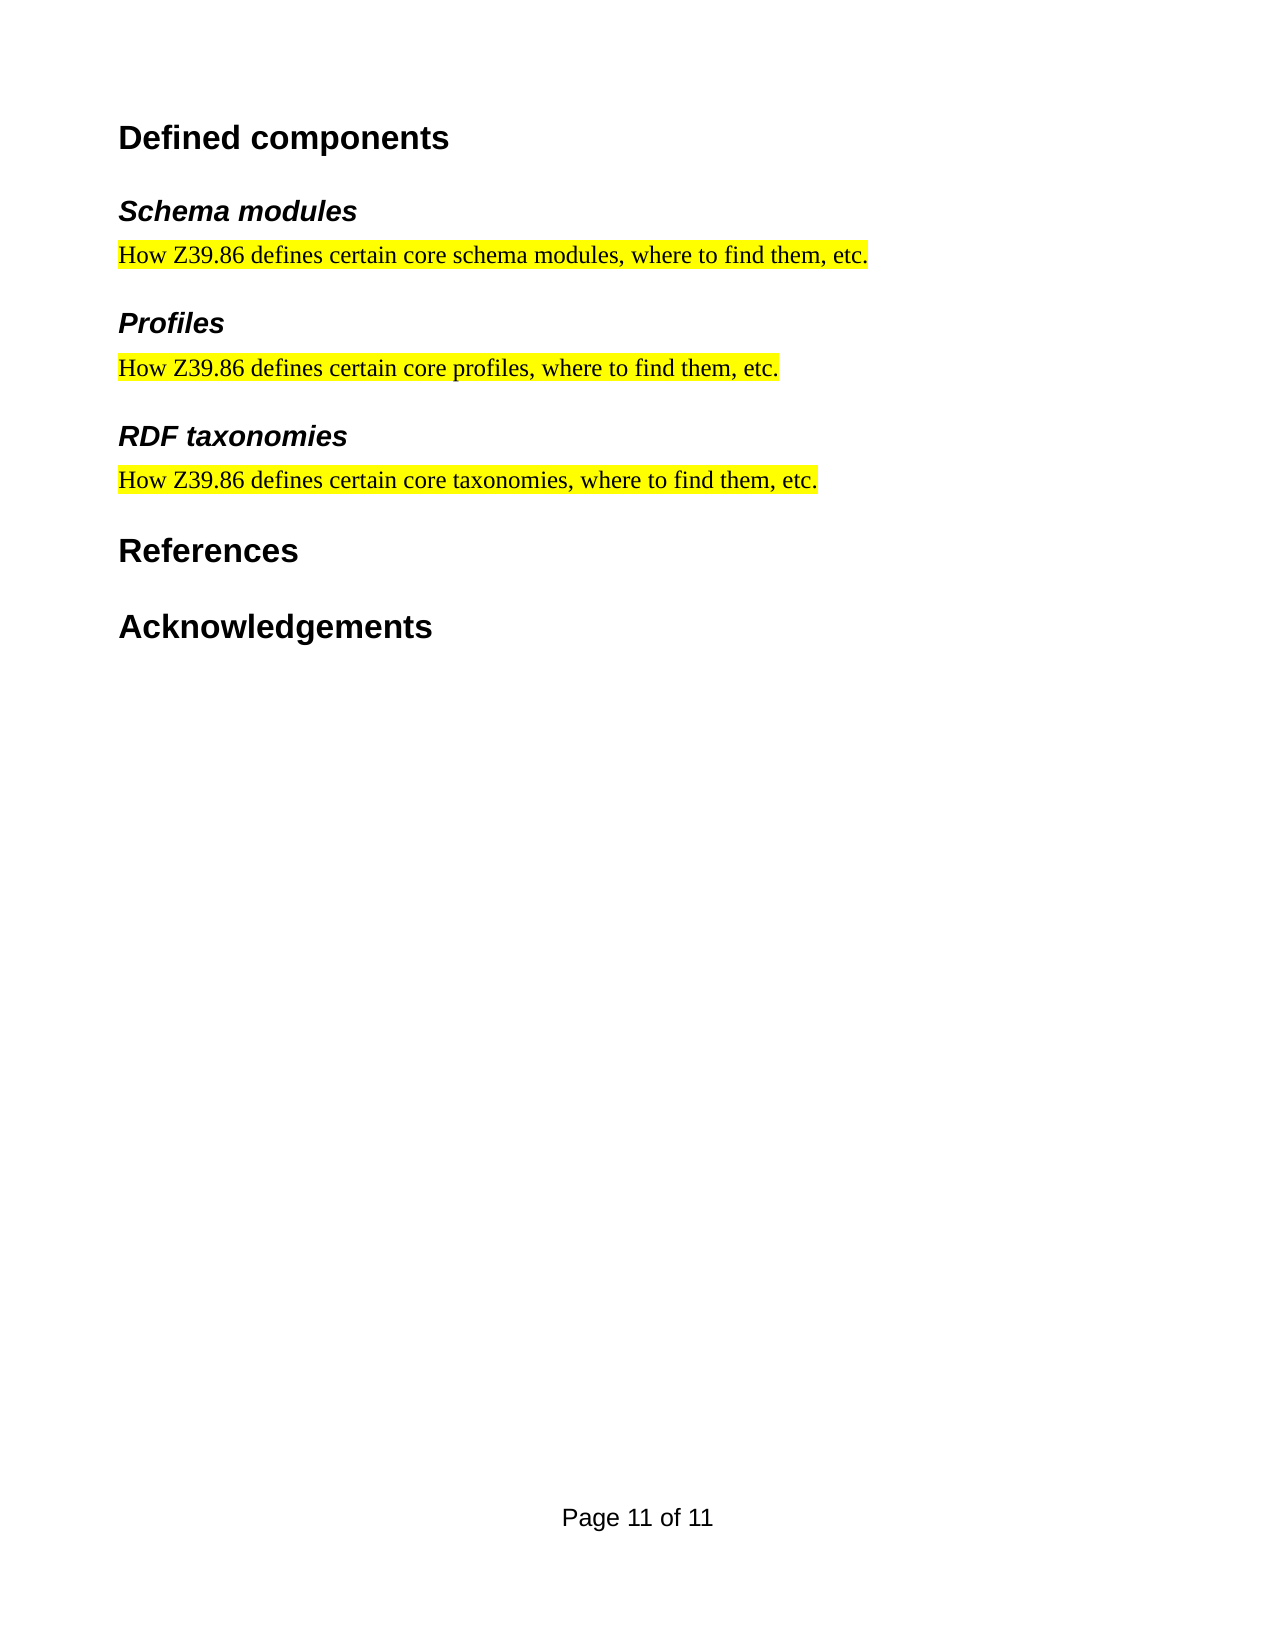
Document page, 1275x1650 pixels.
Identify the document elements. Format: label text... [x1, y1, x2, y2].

text How Z39.86 defines certain core schema modules, where to find them, etc. [868, 240, 1157, 269]
subtitle Defined components [118, 118, 1157, 157]
subtitle RDF taxonomies [118, 419, 1157, 452]
subtitle Schema modules [118, 194, 1157, 228]
subtitle References [118, 531, 1157, 570]
text How Z39.86 defines certain core taxonomies, where to find them, etc. [818, 465, 1157, 494]
subtitle Profiles [118, 307, 1157, 340]
text How Z39.86 defines certain core profiles, where to find them, etc. [779, 353, 1157, 381]
subtitle Acknowledgements [118, 607, 1157, 646]
